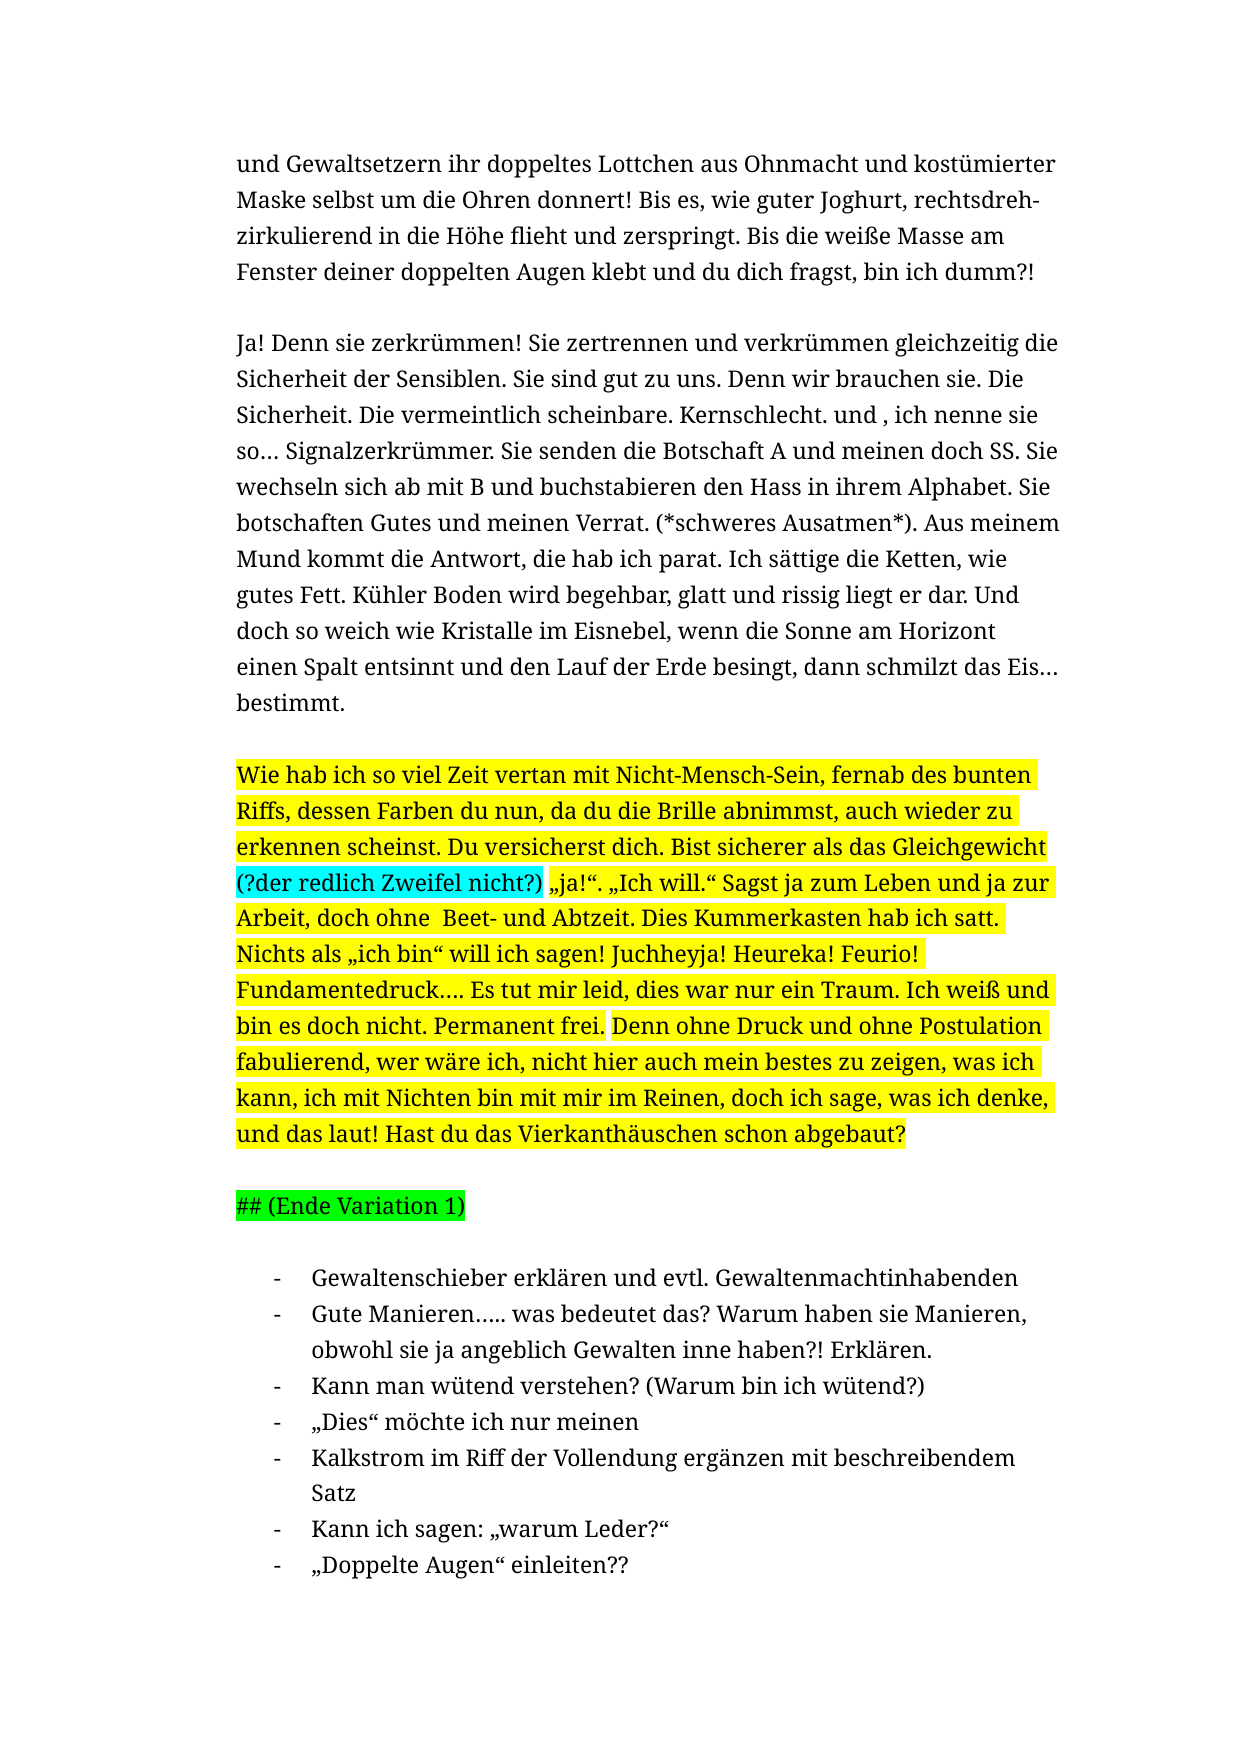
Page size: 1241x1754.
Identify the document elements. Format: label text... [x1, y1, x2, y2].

list Gute Manieren….. was bedeutet das? Warum haben sie Manieren, obwohl sie ja angeblich Gewalten inne haben?! Erklären. [274, 1298, 1063, 1365]
text Ja! Denn sie zerkrümmen! Sie zertrennen und verkrümmen gleichzeitig die Sicherheit der Sensiblen. Sie sind gut zu uns. Denn wir brauchen sie. Die Sicherheit. Die vermeintlich scheinbare. Kernschlecht. und , ich nenne sie so… Signalzerkrümmer. Sie senden die Botschaft A und meinen doch SS. Sie wechseln sich ab mit B und buchstabieren den Hass in ihrem Alphabet. Sie botschaften Gutes und meinen Verrat. (*schweres Ausatmen*). Aus meinem Mund kommt die Antwort, die hab ich parat. Ich sättige die Ketten, wie gutes Fett. Kühler Boden wird begehbar, glatt und rissig liegt er dar. Und doch so weich wie Kristalle im Eisnebel, wenn die Sonne am Horizont einen Spalt entsinnt und den Lauf der Erde besingt, dann schmilzt das Eis… bestimmt. [236, 327, 1063, 718]
list Kann man wütend verstehen? (Warum bin ich wütend?) [274, 1369, 1063, 1401]
text ## (Ende Variation 1) [236, 1190, 1063, 1221]
text und Gewaltsetzern ihr doppeltes Lottchen aus Ohnmacht und kostümierter Maske selbst um die Ohren donnert! Bis es, wie guter Joghurt, rechtsdreh-zirkulierend in die Höhe flieht und zerspringt. Bis die weiße Masse am Fenster deiner doppelten Augen klebt und du dich fragst, bin ich dumm?! [236, 148, 1063, 287]
list Kalkstrom im Riff der Vollendung ergänzen mit beschreibendem Satz [274, 1441, 1063, 1509]
list Kann ich sagen: „warum Leder?“ [274, 1513, 1063, 1544]
list „Doppelte Augen“ einleiten?? [274, 1549, 1063, 1581]
list „Dies“ möchte ich nur meinen [274, 1406, 1063, 1437]
list Gewaltenschieber erklären und evtl. Gewaltenmachtinhabenden [274, 1262, 1063, 1293]
text Wie hab ich so viel Zeit vertan mit Nicht-Mensch-Sein, fernab des bunten Riffs, dessen Farben du nun, da du die Brille abnimmst, auch wieder zu erkennen scheinst. Du versicherst dich. Bist sicherer als das Gleichgewicht (?der redlich Zweifel nicht?) „ja!“. „Ich will.“ Sagst ja zum Leben und ja zur Arbeit, doch ohne Beet- und Abtzeit. Dies Kummerkasten hab ich satt. Nichts als „ich bin“ will ich sagen! Juchheyja! Heureka! Feurio! Fundamentedruck…. Es tut mir leid, dies war nur ein Traum. Ich weiß und bin es doch nicht. Permanent frei.Hh Denn ohne Druck und ohne Postulation fabulierend, wer wäre ich, nicht hier auch mein bestes zu zeigen, was ich kann, ich mit Nichten bin mit mir im Reinen, doch ich sage, was ich denke, und das laut! Hast du das Vierkanthäuschen schon abgebaut? [236, 759, 1063, 1149]
